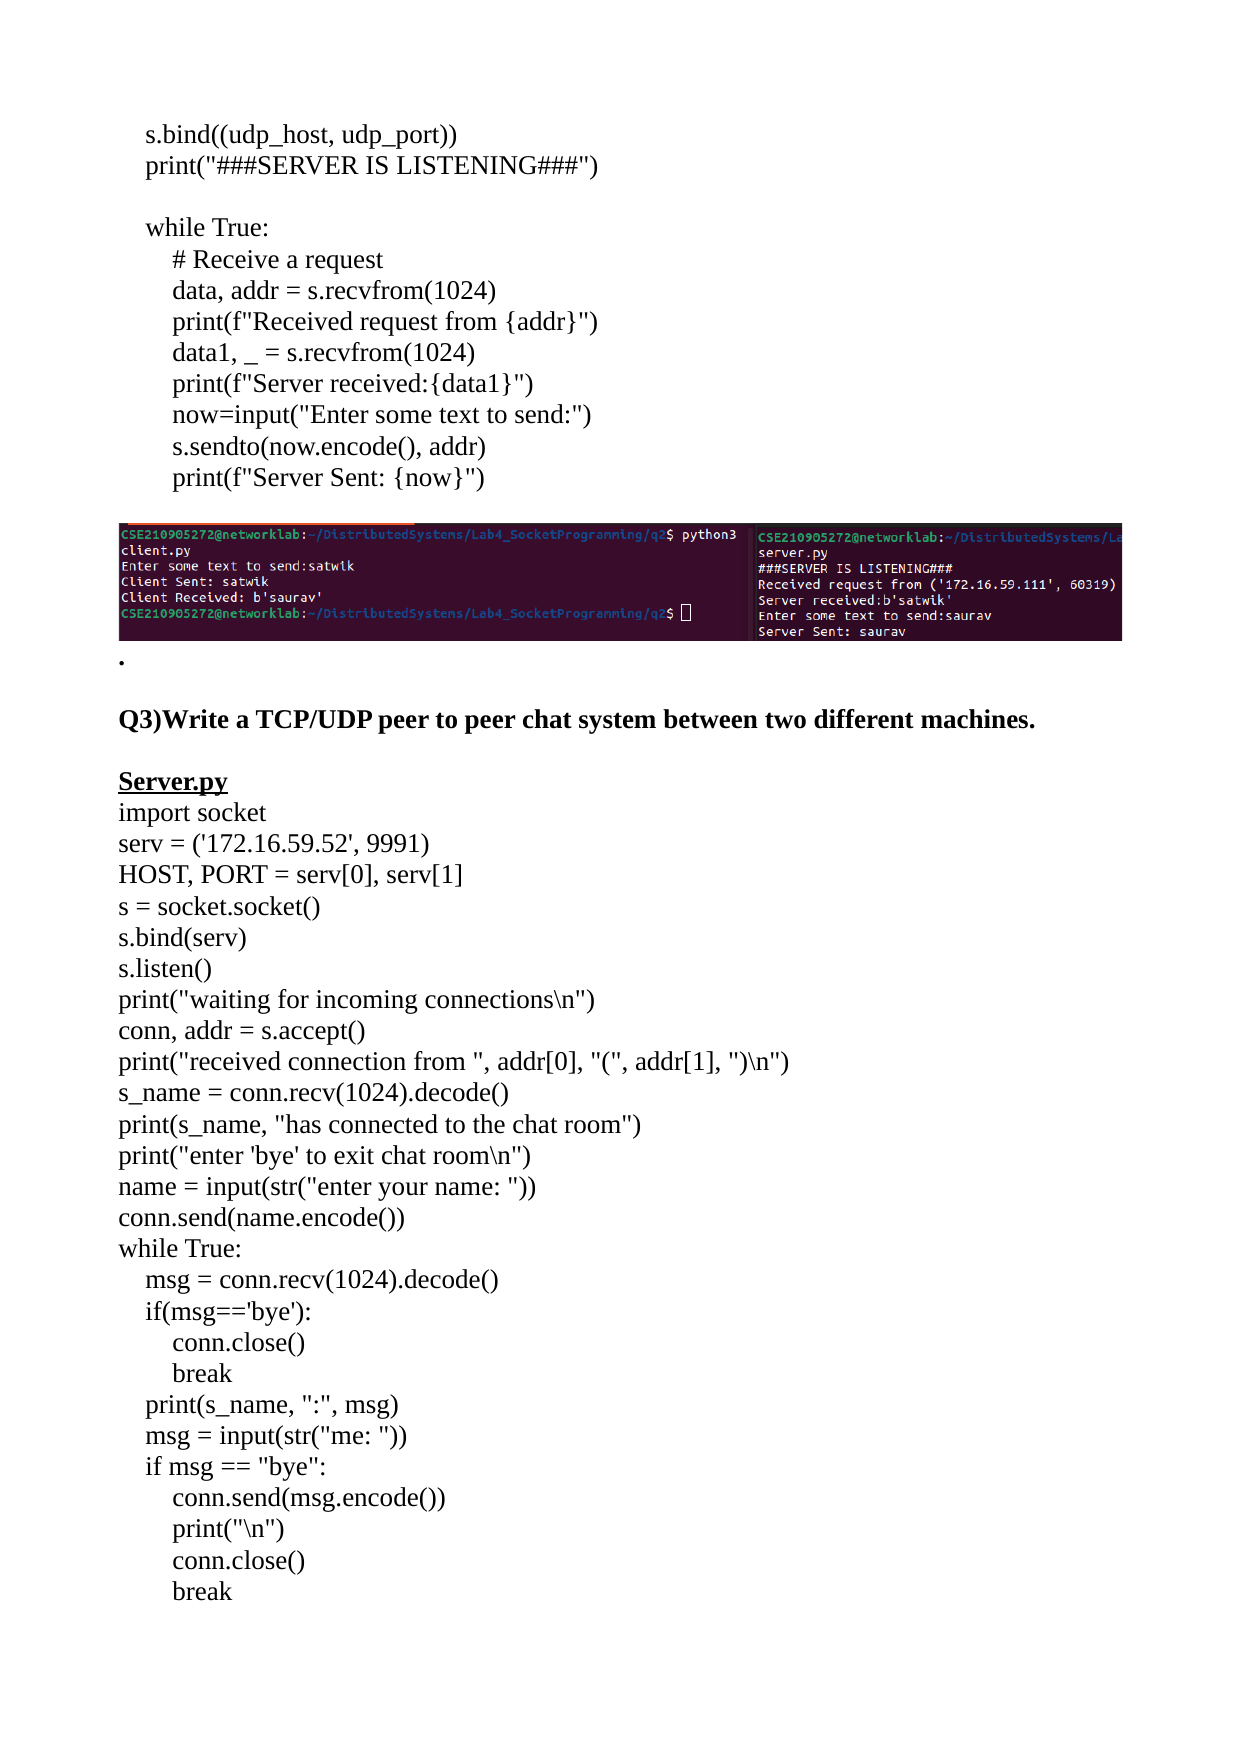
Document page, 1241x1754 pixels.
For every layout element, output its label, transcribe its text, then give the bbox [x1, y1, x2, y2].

text serv = ('172.16.59.52', 9991) [118, 827, 1122, 858]
text print(s_name, "has connected to the chat room") [118, 1108, 1122, 1139]
text # Receive a request [118, 243, 1122, 274]
text while True: [118, 212, 1122, 243]
text print("enter 'bye' to exit chat room\n") [118, 1139, 1122, 1170]
text conn.send(name.encode()) [118, 1201, 1122, 1232]
text conn.close() [118, 1544, 1122, 1575]
text print(f"Received request from {addr}") [118, 305, 1122, 336]
text print("waiting for incoming connections\n") [118, 983, 1122, 1014]
text print("\n") [118, 1513, 1122, 1544]
text conn.send(msg.encode()) [118, 1481, 1122, 1513]
text s.bind((udp_host, udp_port)) [118, 118, 1122, 149]
text conn.close() [118, 1326, 1122, 1357]
text if msg == "bye": [118, 1450, 1122, 1481]
text Server.py [118, 765, 1122, 796]
text print(s_name, ":", msg) [118, 1388, 1122, 1419]
text conn, addr = s.accept() [118, 1014, 1122, 1045]
text s_name = conn.recv(1024).decode() [118, 1077, 1122, 1108]
text s = socket.socket() [118, 890, 1122, 921]
text name = input(str("enter your name: ")) [118, 1170, 1122, 1201]
text print("received connection from ", addr[0], "(", addr[1], ")\n") [118, 1045, 1122, 1077]
text while True: [118, 1232, 1122, 1263]
text msg = input(str("me: ")) [118, 1419, 1122, 1450]
text s.listen() [118, 952, 1122, 983]
text break [118, 1357, 1122, 1388]
text s.bind(serv) [118, 921, 1122, 952]
text msg = conn.recv(1024).decode() [118, 1263, 1122, 1294]
text . [118, 641, 1122, 672]
text print(f"Server received:{data1}") [118, 367, 1122, 398]
text now=input("Enter some text to send:") [118, 398, 1122, 429]
text HOST, PORT = serv[0], serv[1] [118, 858, 1122, 890]
text break [118, 1575, 1122, 1606]
text data1, _ = s.recvfrom(1024) [118, 336, 1122, 367]
text if(msg=='bye'): [118, 1294, 1122, 1326]
text s.sendto(now.encode(), addr) [118, 429, 1122, 461]
text import socket [118, 796, 1122, 827]
text print(f"Server Sent: {now}") [118, 461, 1122, 492]
text Q3)Write a TCP/UDP peer to peer chat system between two different machines. [118, 703, 1122, 734]
text print("###SERVER IS LISTENING###") [118, 149, 1122, 180]
text data, addr = s.recvfrom(1024) [118, 274, 1122, 305]
